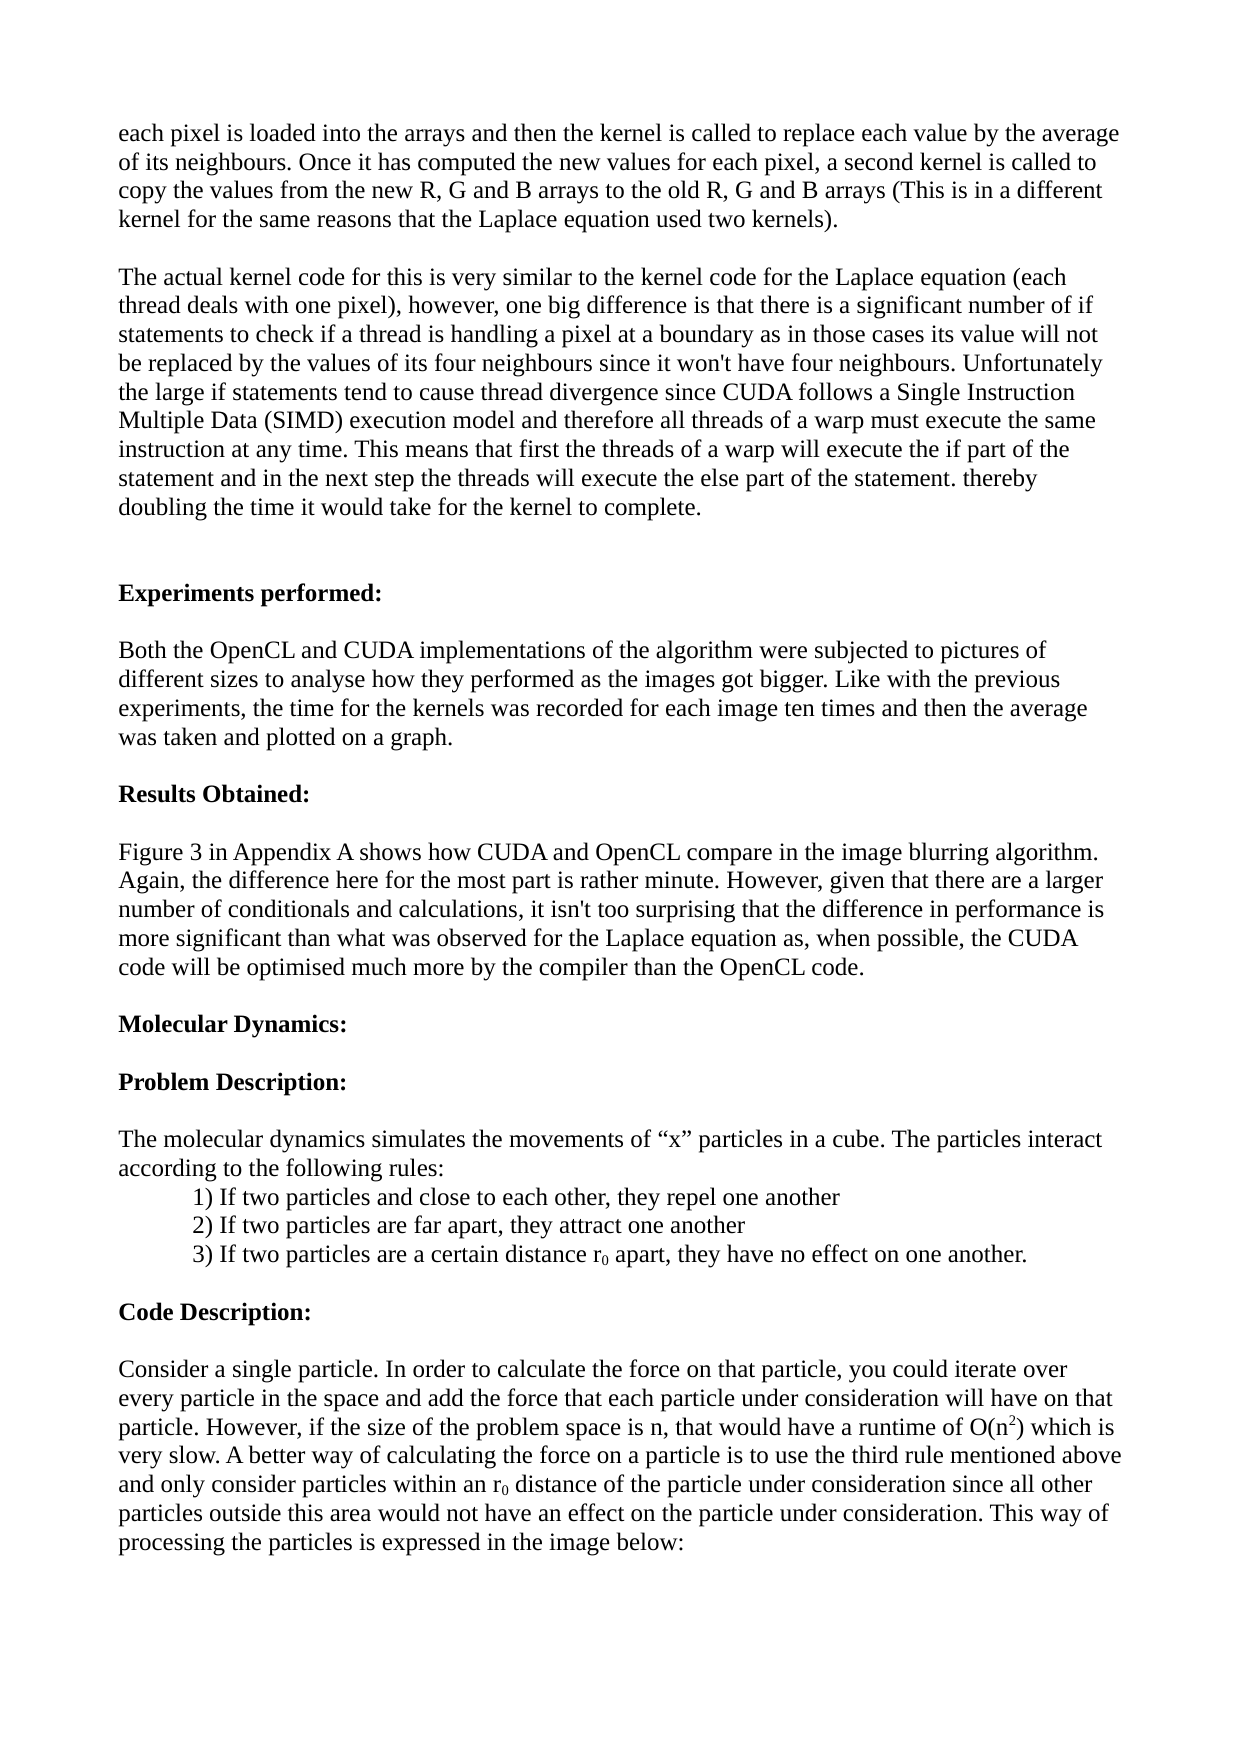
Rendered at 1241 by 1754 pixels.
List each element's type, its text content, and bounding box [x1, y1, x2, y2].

text The actual kernel code for this is very similar to the kernel code for the Laplace equation (each thread deals with one pixel), however, one big difference is that there is a significant number of if statements to check if a thread is handling a pixel at a boundary as in those cases its value will not be replaced by the values of its four neighbours since it won't have four neighbours. Unfortunately the large if statements tend to cause thread divergence since CUDA follows a Single Instruction Multiple Data (SIMD) execution model and therefore all threads of a warp must execute the same instruction at any time. This means that first the threads of a warp will execute the if part of the statement and in the next step the threads will execute the else part of the statement. thereby doubling the time it would take for the kernel to complete. [118, 262, 1122, 521]
text Experiments performed: [118, 578, 1122, 607]
text each pixel is loaded into the arrays and then the kernel is called to replace each value by the average of its neighbours. Once it has computed the new values for each pixel, a second kernel is called to copy the values from the new R, G and B arrays to the old R, G and B arrays (This is in a different kernel for the same reasons that the Laplace equation used two kernels). [118, 118, 1122, 233]
text Code Description: [118, 1297, 1122, 1326]
text 3) If two particles are a certain distance r0 apart, they have no effect on one another. [118, 1239, 1122, 1268]
text 2) If two particles are far apart, they attract one another [118, 1211, 1122, 1239]
text Both the OpenCL and CUDA implementations of the algorithm were subjected to pictures of different sizes to analyse how they performed as the images got bigger. Like with the previous experiments, the time for the kernels was recorded for each image ten times and then the average was taken and plotted on a graph. [118, 636, 1122, 751]
text 1) If two particles and close to each other, they repel one another [118, 1182, 1122, 1211]
text The molecular dynamics simulates the movements of “x” particles in a cube. The particles interact according to the following rules: [118, 1124, 1122, 1182]
text Consider a single particle. In order to calculate the force on that particle, you could iterate over every particle in the space and add the force that each particle under consideration will have on that particle. However, if the size of the problem space is n, that would have a runtime of O(n2) which is very slow. A better way of calculating the force on a particle is to use the third rule mentioned above and only consider particles within an r0 distance of the particle under consideration since all other particles outside this area would not have an effect on the particle under consideration. This way of processing the particles is expressed in the image below: [118, 1354, 1122, 1556]
text Results Obtained: [118, 779, 1122, 808]
text Molecular Dynamics: [118, 1009, 1122, 1038]
text Figure 3 in Appendix A shows how CUDA and OpenCL compare in the image blurring algorithm. Again, the difference here for the most part is rather minute. However, given that there are a larger number of conditionals and calculations, it isn't too surprising that the difference in performance is more significant than what was observed for the Laplace equation as, when possible, the CUDA code will be optimised much more by the compiler than the OpenCL code. [118, 837, 1122, 981]
text Problem Description: [118, 1067, 1122, 1096]
